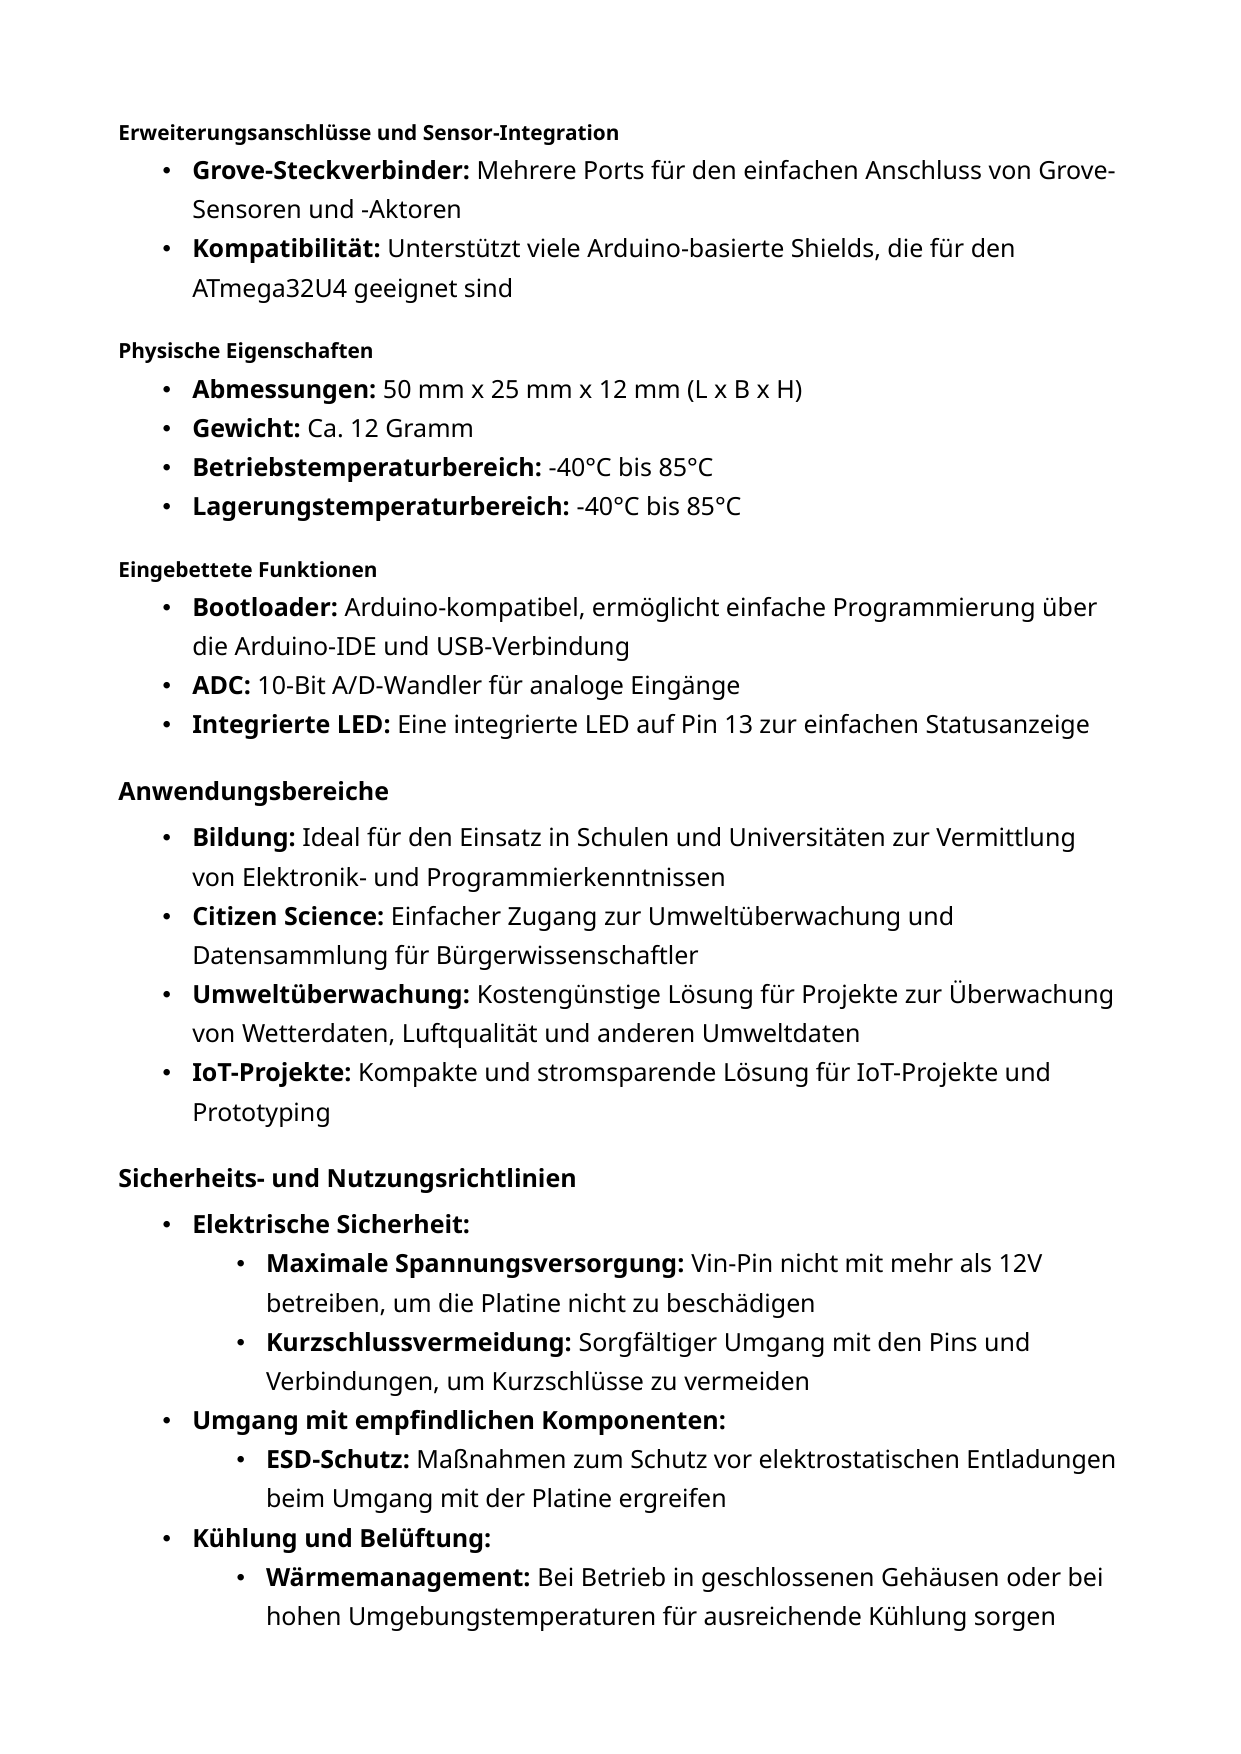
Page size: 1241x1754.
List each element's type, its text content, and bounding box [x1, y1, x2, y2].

list Lagerungstemperaturbereich: -40°C bis 85°C [162, 489, 1122, 523]
list Wärmemanagement: Bei Betrieb in geschlossenen Gehäusen oder bei hohen Umgebungstemperaturen für ausreichende Kühlung sorgen [236, 1559, 1122, 1633]
list Maximale Spannungsversorgung: Vin-Pin nicht mit mehr als 12V betreiben, um die Platine nicht zu beschädigen [236, 1246, 1122, 1319]
list Integrierte LED: Eine integrierte LED auf Pin 13 zur einfachen Statusanzeige [162, 707, 1122, 741]
list Kurzschlussvermeidung: Sorgfältiger Umgang mit den Pins und Verbindungen, um Kurzschlüsse zu vermeiden [236, 1324, 1122, 1398]
list Elektrische Sicherheit: [162, 1207, 1122, 1241]
subtitle Eingebettete Funktionen [118, 555, 1122, 583]
list Betriebstemperaturbereich: -40°C bis 85°C [162, 449, 1122, 484]
list Bootloader: Arduino-kompatibel, ermöglicht einfache Programmierung über die Arduino-IDE und USB-Verbindung [162, 590, 1122, 663]
list Gewicht: Ca. 12 Gramm [162, 410, 1122, 444]
subtitle Sicherheits- und Nutzungsrichtlinien [118, 1160, 1122, 1194]
subtitle Erweiterungsanschlüsse und Sensor-Integration [118, 118, 1122, 147]
list ADC: 10-Bit A/D-Wandler für analoge Eingänge [162, 668, 1122, 702]
list Kühlung und Belüftung: [162, 1520, 1122, 1554]
list Umweltüberwachung: Kostengünstige Lösung für Projekte zur Überwachung von Wetterdaten, Luftqualität und anderen Umweltdaten [162, 977, 1122, 1050]
list Kompatibilität: Unterstützt viele Arduino-basierte Shields, die für den ATmega32U4 geeignet sind [162, 231, 1122, 304]
list Bildung: Ideal für den Einsatz in Schulen und Universitäten zur Vermittlung von Elektronik- und Programmierkenntnissen [162, 820, 1122, 893]
list Grove-Steckverbinder: Mehrere Ports für den einfachen Anschluss von Grove-Sensoren und -Aktoren [162, 153, 1122, 226]
subtitle Anwendungsbereiche [118, 773, 1122, 807]
subtitle Physische Eigenschaften [118, 337, 1122, 365]
list IoT-Projekte: Kompakte und stromsparende Lösung für IoT-Projekte und Prototyping [162, 1055, 1122, 1128]
list Umgang mit empfindlichen Komponenten: [162, 1403, 1122, 1437]
list Citizen Science: Einfacher Zugang zur Umweltüberwachung und Datensammlung für Bürgerwissenschaftler [162, 898, 1122, 972]
list ESD-Schutz: Maßnahmen zum Schutz vor elektrostatischen Entladungen beim Umgang mit der Platine ergreifen [236, 1442, 1122, 1515]
list Abmessungen: 50 mm x 25 mm x 12 mm (L x B x H) [162, 371, 1122, 405]
